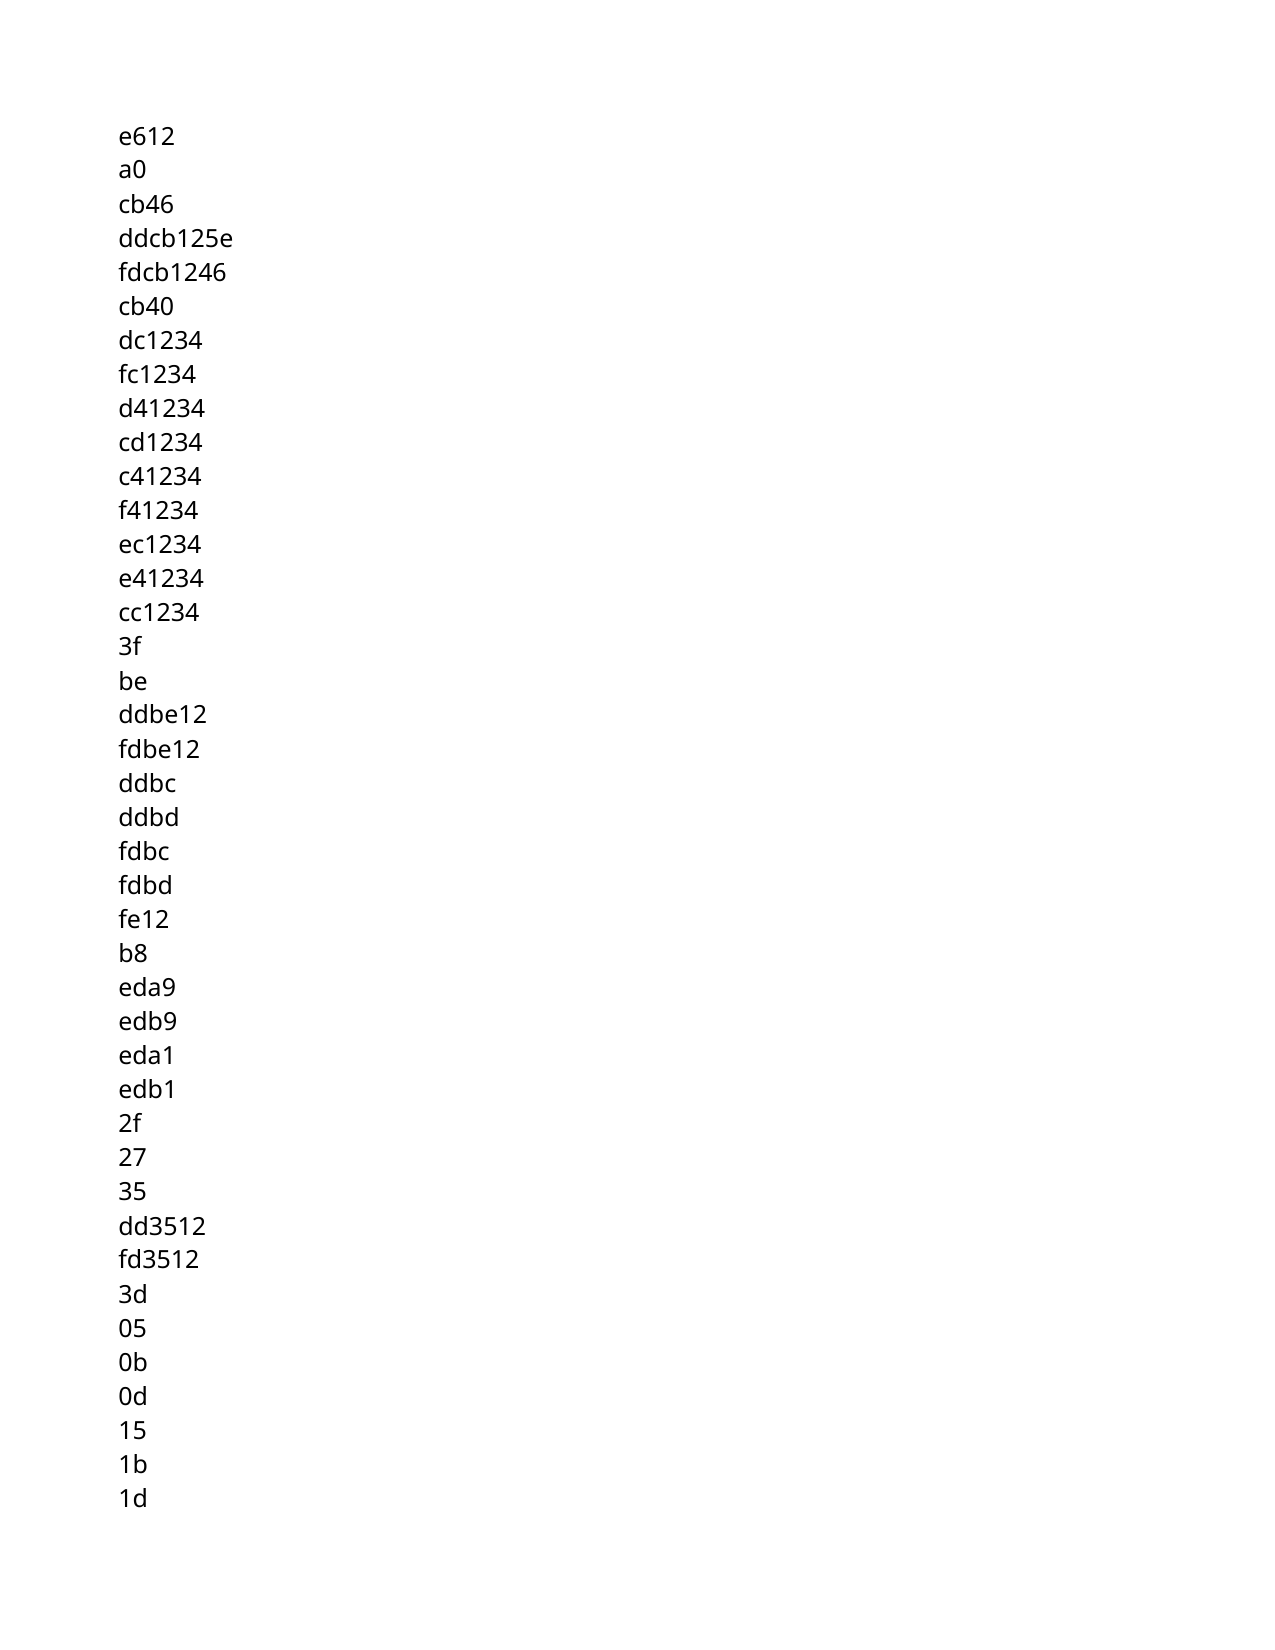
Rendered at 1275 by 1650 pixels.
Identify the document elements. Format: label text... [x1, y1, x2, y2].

text edb9 [118, 1004, 1157, 1038]
text 27 [118, 1140, 1157, 1174]
text e612 [118, 118, 1157, 152]
text f41234 [118, 493, 1157, 527]
text ec1234 [118, 527, 1157, 561]
text d41234 [118, 391, 1157, 425]
text cd1234 [118, 425, 1157, 459]
text fd3512 [118, 1242, 1157, 1276]
text b8 [118, 936, 1157, 970]
text 15 [118, 1412, 1157, 1447]
text edb1 [118, 1072, 1157, 1106]
text fdbc [118, 833, 1157, 867]
text 35 [118, 1174, 1157, 1208]
text ddbc [118, 765, 1157, 799]
text dc1234 [118, 322, 1157, 357]
text 1d [118, 1481, 1157, 1515]
text a0 [118, 152, 1157, 186]
text ddcb125e [118, 220, 1157, 254]
text fdbe12 [118, 731, 1157, 765]
text eda1 [118, 1038, 1157, 1072]
text eda9 [118, 970, 1157, 1004]
text cc1234 [118, 595, 1157, 629]
text 2f [118, 1106, 1157, 1140]
text 0b [118, 1344, 1157, 1378]
text 1b [118, 1447, 1157, 1481]
text fc1234 [118, 357, 1157, 391]
text be [118, 663, 1157, 697]
text 0d [118, 1378, 1157, 1412]
text fe12 [118, 902, 1157, 936]
text ddbe12 [118, 697, 1157, 731]
text 05 [118, 1310, 1157, 1344]
text dd3512 [118, 1208, 1157, 1242]
text fdbd [118, 867, 1157, 902]
text cb40 [118, 288, 1157, 322]
text c41234 [118, 459, 1157, 493]
text ddbd [118, 799, 1157, 833]
text 3d [118, 1276, 1157, 1310]
text fdcb1246 [118, 254, 1157, 288]
text 3f [118, 629, 1157, 663]
text cb46 [118, 186, 1157, 220]
text e41234 [118, 561, 1157, 595]
